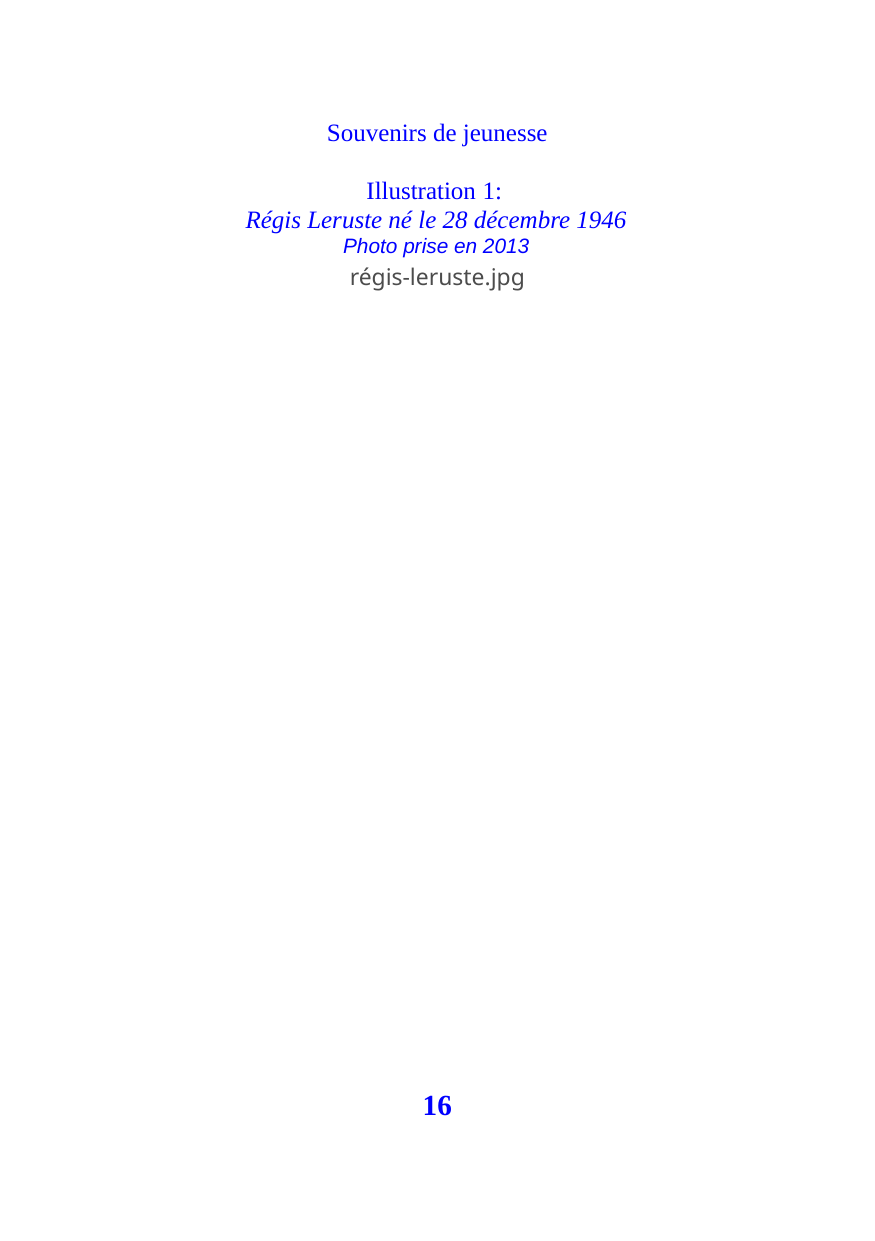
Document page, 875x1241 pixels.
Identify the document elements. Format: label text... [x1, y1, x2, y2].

text régis-leruste.jpg [118, 261, 756, 293]
text Illustration 1: [118, 176, 756, 205]
text Régis Leruste né le 28 décembre 1946 [118, 205, 756, 234]
text Photo prise en 2013 [118, 234, 756, 258]
